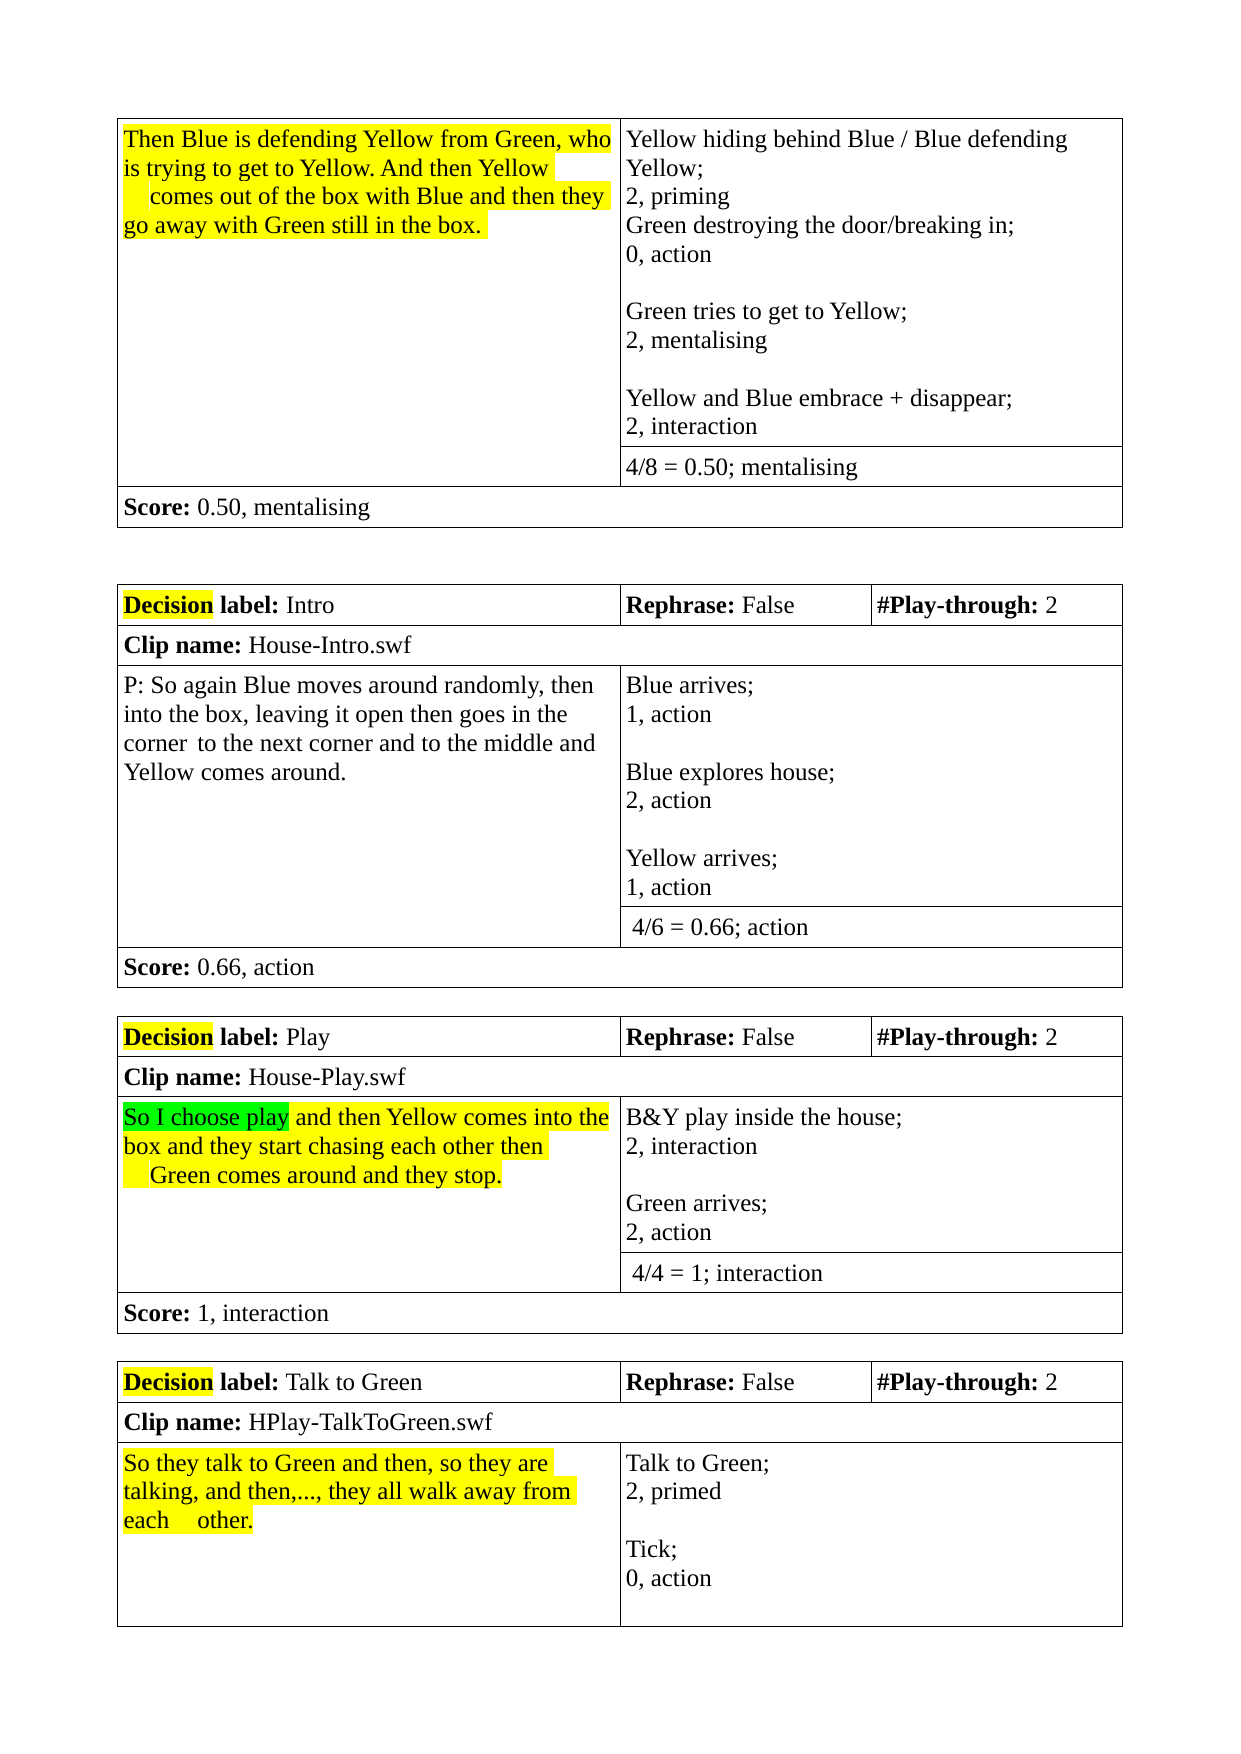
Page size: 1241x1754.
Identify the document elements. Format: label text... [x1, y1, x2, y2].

table_header #Play-through: 2 [872, 1362, 1122, 1402]
table_cell So I choose play and then Yellow comes into the box and they start chasing each other then Green comes around and they stop. [118, 1097, 620, 1292]
table_cell Blue arrives; 1, action Blue explores house; 2, action Yellow arrives; 1, action [621, 666, 1122, 906]
table_cell Then Blue is defending Yellow from Green, who is trying to get to Yellow. And then Yellow comes out of the box with Blue and then they go away with Green still in the box. [118, 119, 620, 486]
table_cell B&Y play inside the house; 2, interaction Green arrives; 2, action [621, 1097, 1122, 1252]
table_header Rephrase: False [621, 585, 871, 624]
table_cell P: So again Blue moves around randomly, then into the box, leaving it open then goes in the corner to the next corner and to the middle and Yellow comes around. [118, 666, 620, 947]
table_cell Yellow hiding behind Blue / Blue defending Yellow; 2, priming Green destroying the door/breaking in; 0, action Green tries to get to Yellow; 2, mentalising Yellow and Blue embrace + disappear; 2, interaction [621, 119, 1122, 446]
table_cell Score: 0.66, action [118, 948, 1122, 987]
table_header #Play-through: 2 [872, 1017, 1122, 1056]
table_header Rephrase: False [621, 1362, 871, 1402]
table_cell 4/4 = 1; interaction [621, 1253, 1122, 1292]
table_cell Score: 1, interaction [118, 1293, 1122, 1332]
table_cell 4/6 = 0.66; action [621, 907, 1122, 947]
table_header Decision label: Play [118, 1017, 620, 1056]
table_header #Play-through: 2 [872, 585, 1122, 624]
table_header Decision label: Talk to Green [118, 1362, 620, 1402]
table_cell Score: 0.50, mentalising [118, 487, 1122, 527]
table_cell So they talk to Green and then, so they are talking, and then,..., they all walk away from each other. [118, 1443, 620, 1626]
table_header Rephrase: False [621, 1017, 871, 1056]
table_cell Clip name: House-Play.swf [118, 1057, 1122, 1096]
table_cell Talk to Green; 2, primed Tick; 0, action [621, 1443, 1122, 1626]
table_cell Clip name: HPlay-TalkToGreen.swf [118, 1403, 1122, 1442]
table_cell Clip name: House-Intro.swf [118, 626, 1122, 665]
table_cell 4/8 = 0.50; mentalising [621, 447, 1122, 486]
table_header Decision label: Intro [118, 585, 620, 624]
